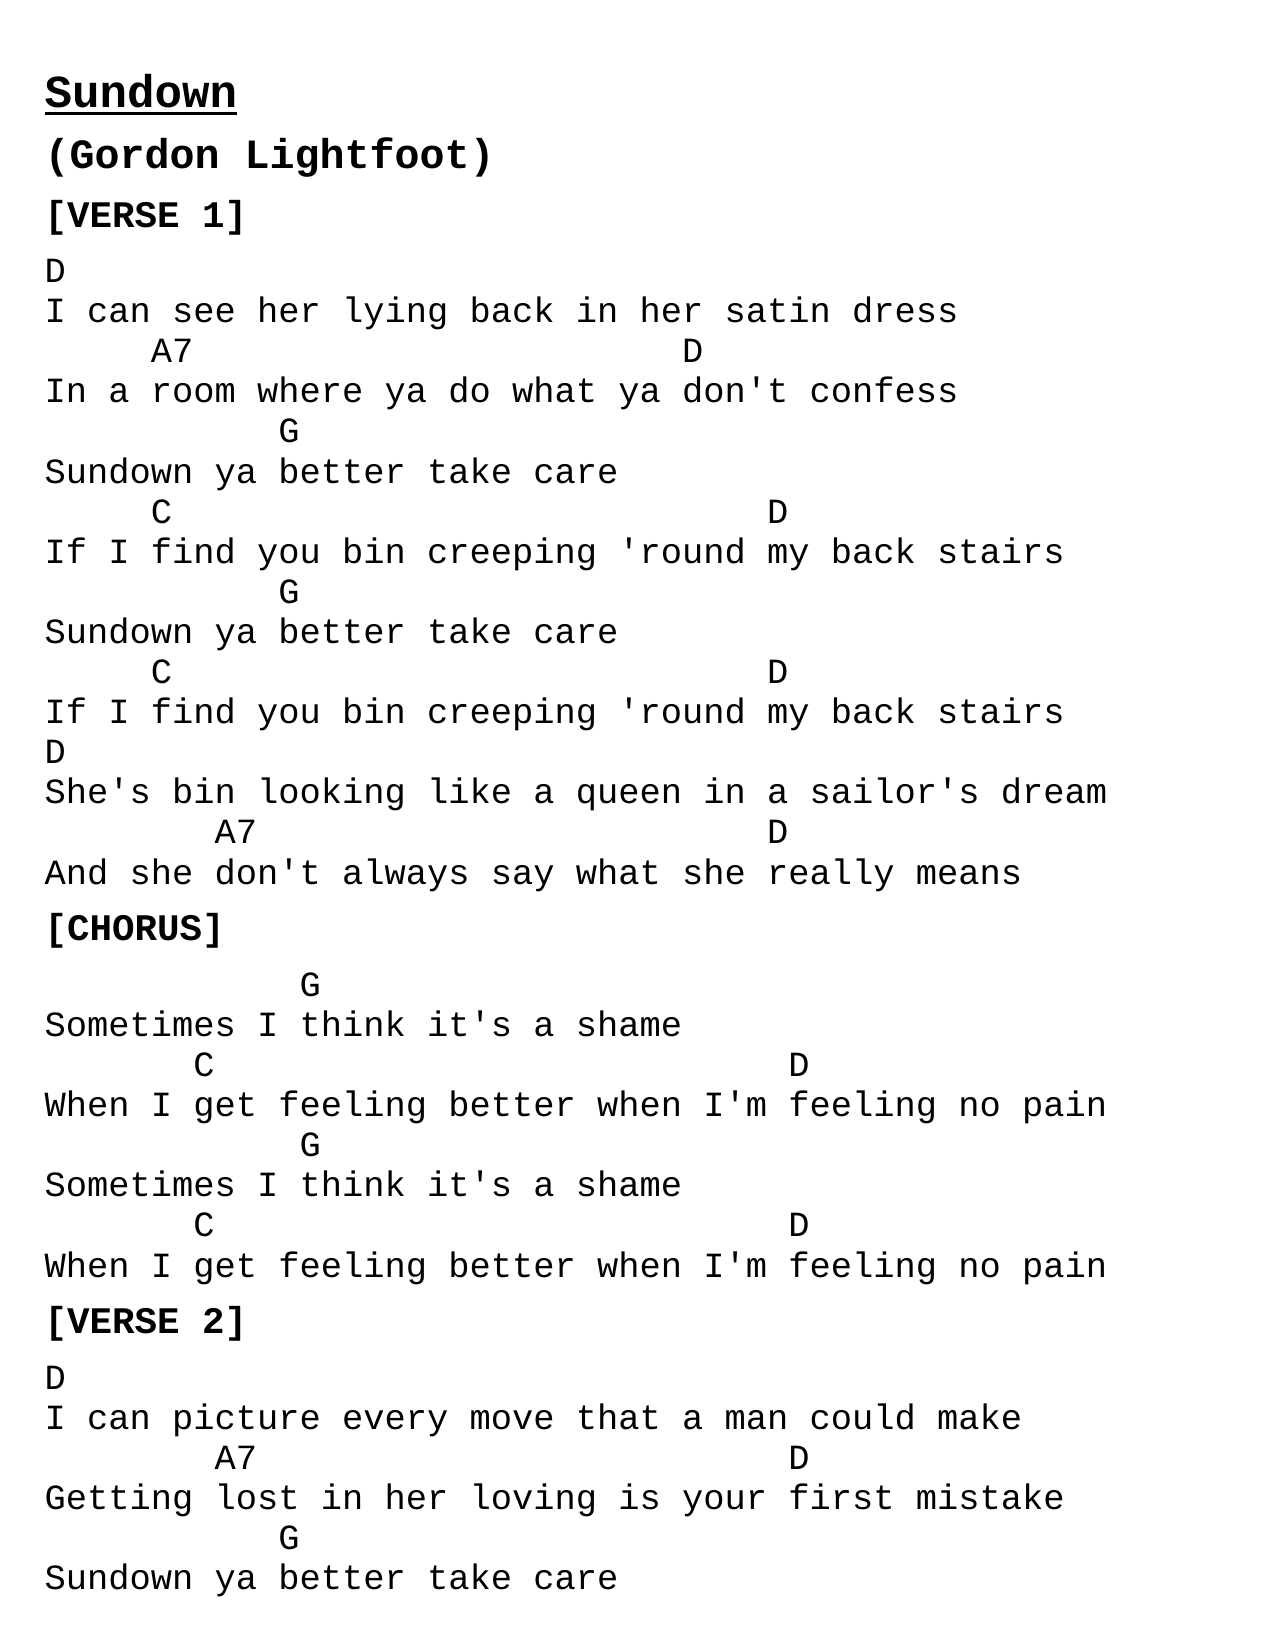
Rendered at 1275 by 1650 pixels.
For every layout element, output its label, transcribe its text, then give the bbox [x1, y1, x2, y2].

text C D [44, 654, 1231, 694]
text D [44, 1360, 1231, 1400]
text If I find you bin creeping 'round my back stairs [44, 694, 1231, 734]
text D [44, 253, 1231, 293]
text If I find you bin creeping 'round my back stairs [44, 534, 1231, 574]
text A7 D [44, 814, 1231, 854]
subtitle (Gordon Lightfoot) [44, 134, 1231, 181]
text And she don't always say what she really means [44, 854, 1231, 895]
subtitle [VERSE 1] [44, 196, 1231, 238]
text I can picture every move that a man could make [44, 1400, 1231, 1440]
text In a room where ya do what ya don't confess [44, 373, 1231, 413]
text G [44, 413, 1231, 453]
text Getting lost in her loving is your first mistake [44, 1480, 1231, 1520]
subtitle Sundown [44, 69, 1231, 121]
text Sundown ya better take care [44, 1560, 1231, 1600]
subtitle [VERSE 2] [44, 1302, 1231, 1345]
text When I get feeling better when I'm feeling no pain [44, 1087, 1231, 1127]
text D [44, 734, 1231, 774]
text A7 D [44, 1440, 1231, 1480]
text G [44, 1520, 1231, 1560]
text I can see her lying back in her satin dress [44, 293, 1231, 333]
text Sundown ya better take care [44, 453, 1231, 494]
text C D [44, 1047, 1231, 1087]
text C D [44, 1207, 1231, 1247]
text G [44, 574, 1231, 614]
text G [44, 1127, 1231, 1167]
text Sometimes I think it's a shame [44, 1167, 1231, 1207]
text A7 D [44, 333, 1231, 373]
text She's bin looking like a queen in a sailor's dream [44, 774, 1231, 814]
text C D [44, 494, 1231, 534]
text Sundown ya better take care [44, 614, 1231, 654]
text Sometimes I think it's a shame [44, 1007, 1231, 1047]
subtitle [CHORUS] [44, 909, 1231, 952]
text G [44, 967, 1231, 1007]
text When I get feeling better when I'm feeling no pain [44, 1247, 1231, 1288]
